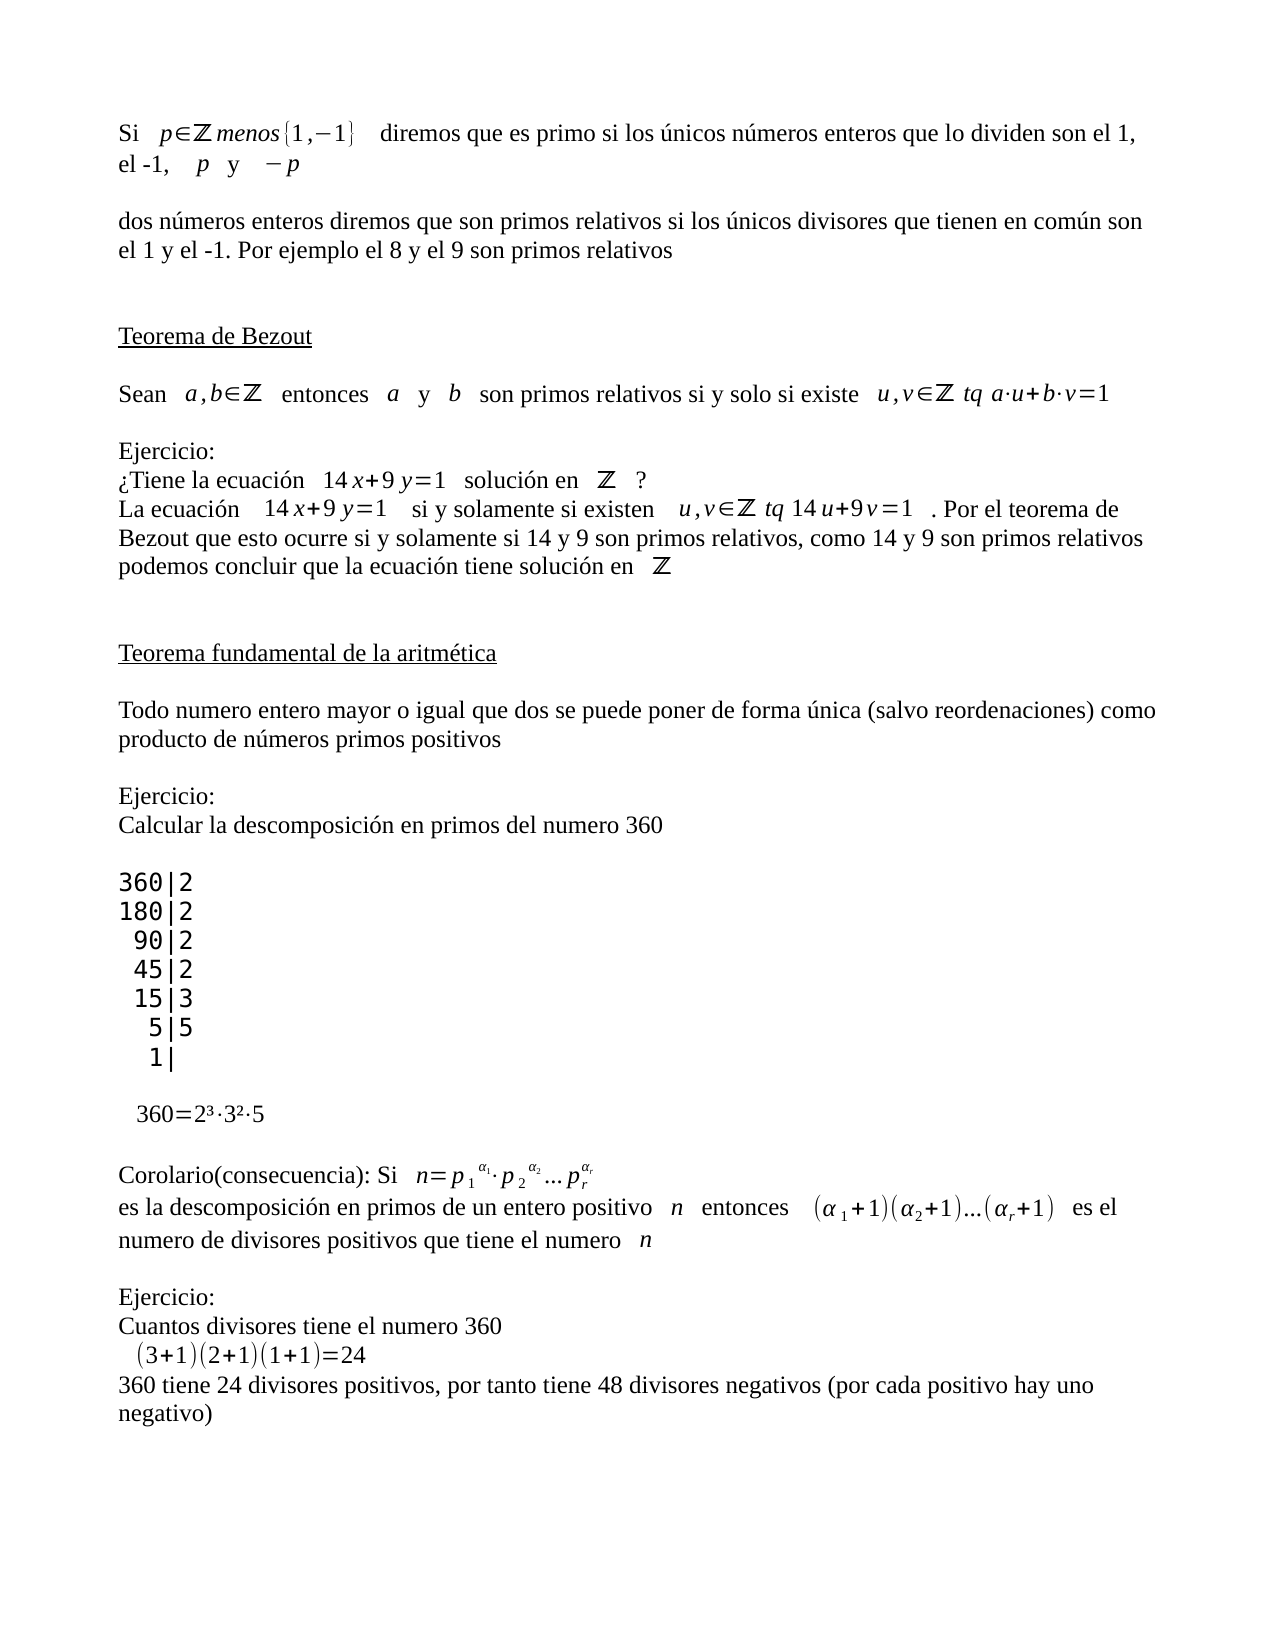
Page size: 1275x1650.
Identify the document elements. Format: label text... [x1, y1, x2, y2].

text Todo numero entero mayor o igual que dos se puede poner de forma única (salvo reordenaciones) como producto de números primos positivos [118, 695, 1157, 753]
text Calcular la descomposición en primos del numero 360 [118, 810, 1157, 839]
text 180|2 [118, 897, 1157, 926]
text Teorema de Bezout [118, 321, 1157, 350]
text 90|2 [118, 926, 1157, 955]
text 360 tiene 24 divisores positivos, por tanto tiene 48 divisores negativos (por cada positivo hay uno negativo) [118, 1370, 1157, 1427]
text 360|2 [118, 868, 1157, 897]
text 45|2 [118, 955, 1157, 984]
text La ecuación si y solamente si existen . Por el teorema de Bezout que esto ocurre si y solamente si 14 y 9 son primos relativos, como 14 y 9 son primos relativos podemos concluir que la ecuación tiene solución en [118, 494, 1157, 580]
text dos números enteros diremos que son primos relativos si los únicos divisores que tienen en común son el 1 y el -1. Por ejemplo el 8 y el 9 son primos relativos [118, 206, 1157, 264]
text 1| [118, 1043, 1157, 1072]
text Si diremos que es primo si los únicos números enteros que lo dividen son el 1, el -1, y [118, 118, 1157, 178]
text 15|3 [118, 984, 1157, 1013]
text Ejercicio: [118, 781, 1157, 810]
text Seanentoncesyson primos relativos si y solo si existe [118, 379, 1157, 408]
text Teorema fundamental de la aritmética [118, 638, 1157, 666]
text Ejercicio: [118, 1282, 1157, 1311]
text ¿Tiene la ecuaciónsolución en? [118, 465, 1157, 494]
text es la descomposición en primos de un entero positivoentonces es el numero de divisores positivos que tiene el numero [118, 1192, 1157, 1253]
text Corolario(consecuencia): Si [118, 1157, 1157, 1192]
text Ejercicio: [118, 436, 1157, 465]
text Cuantos divisores tiene el numero 360 [118, 1311, 1157, 1340]
text 5|5 [118, 1013, 1157, 1043]
